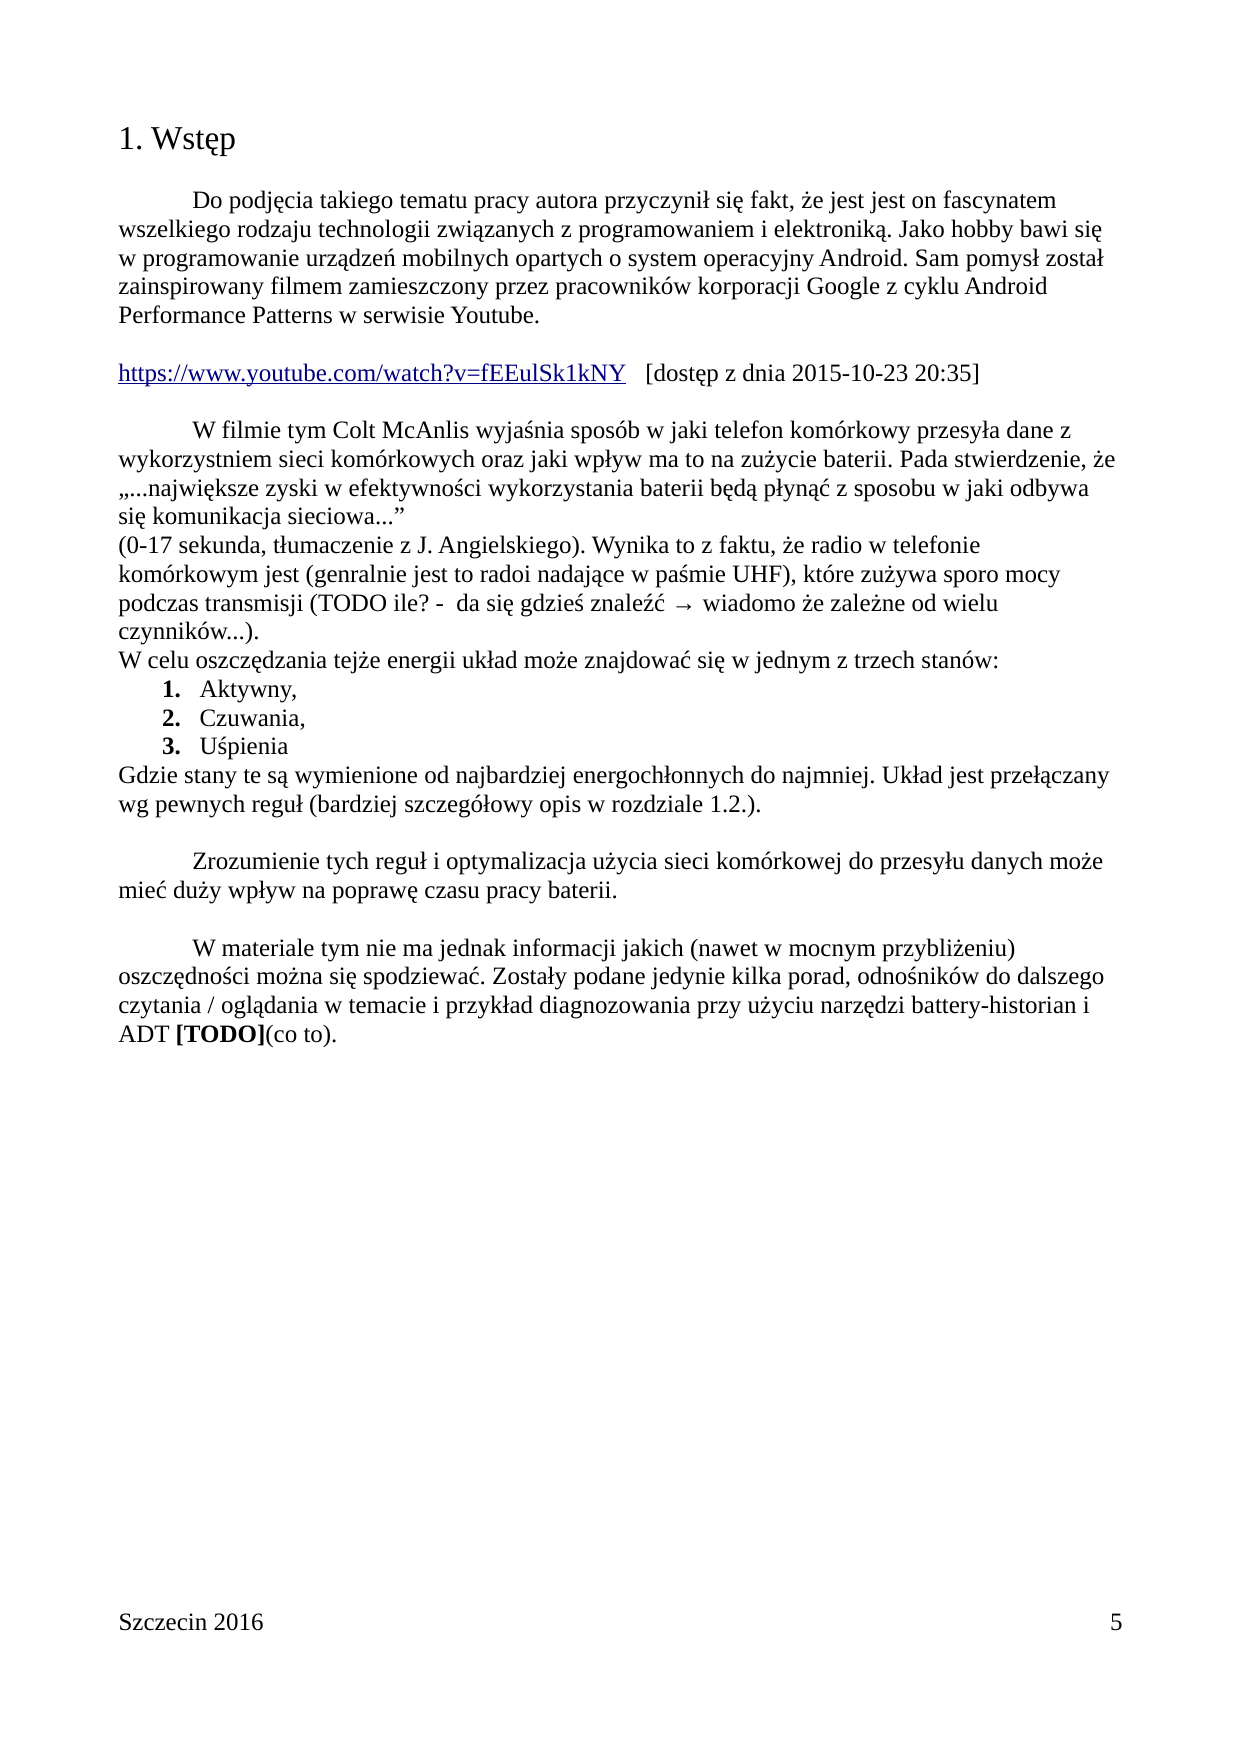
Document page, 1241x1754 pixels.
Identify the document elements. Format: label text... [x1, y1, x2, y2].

list Aktywny, [162, 674, 1122, 703]
text W materiale tym nie ma jednak informacji jakich (nawet w mocnym przybliżeniu) oszczędności można się spodziewać. Zostały podane jedynie kilka porad, odnośników do dalszego czytania / oglądania w temacie i przykład diagnozowania przy użyciu narzędzi battery-historian i ADT [TODO](co to). [118, 933, 1122, 1048]
text (0-17 sekunda, tłumaczenie z J. Angielskiego). Wynika to z faktu, że radio w telefonie komórkowym jest (genralnie jest to radoi nadające w paśmie UHF), które zużywa sporo mocy podczas transmisji (TODO ile? - da się gdzieś znaleźć → wiadomo że zależne od wielu czynników...). [118, 530, 1122, 645]
text Zrozumienie tych reguł i optymalizacja użycia sieci komórkowej do przesyłu danych może mieć duży wpływ na poprawę czasu pracy baterii. [118, 846, 1122, 904]
subtitle 1. Wstęp [118, 118, 1122, 156]
text Gdzie stany te są wymienione od najbardziej energochłonnych do najmniej. Układ jest przełączany wg pewnych reguł (bardziej szczegółowy opis w rozdziale 1.2.). [118, 760, 1122, 818]
list Uśpienia [162, 731, 1122, 760]
text Do podjęcia takiego tematu pracy autora przyczynił się fakt, że jest jest on fascynatem wszelkiego rodzaju technologii związanych z programowaniem i elektroniką. Jako hobby bawi się w programowanie urządzeń mobilnych opartych o system operacyjny Android. Sam pomysł został zainspirowany filmem zamieszczony przez pracowników korporacji Google z cyklu Android Performance Patterns w serwisie Youtube. [118, 185, 1122, 329]
text https://www.youtube.com/watch?v=fEEulSk1kNY [dostęp z dnia 2015-10-23 20:35] [118, 358, 1122, 386]
list Czuwania, [162, 703, 1122, 731]
text W filmie tym Colt McAnlis wyjaśnia sposób w jaki telefon komórkowy przesyła dane z wykorzystniem sieci komórkowych oraz jaki wpływ ma to na zużycie baterii. Pada stwierdzenie, że „...największe zyski w efektywności wykorzystania baterii będą płynąć z sposobu w jaki odbywa się komunikacja sieciowa...” [118, 415, 1122, 530]
text W celu oszczędzania tejże energii układ może znajdować się w jednym z trzech stanów: [118, 645, 1122, 674]
